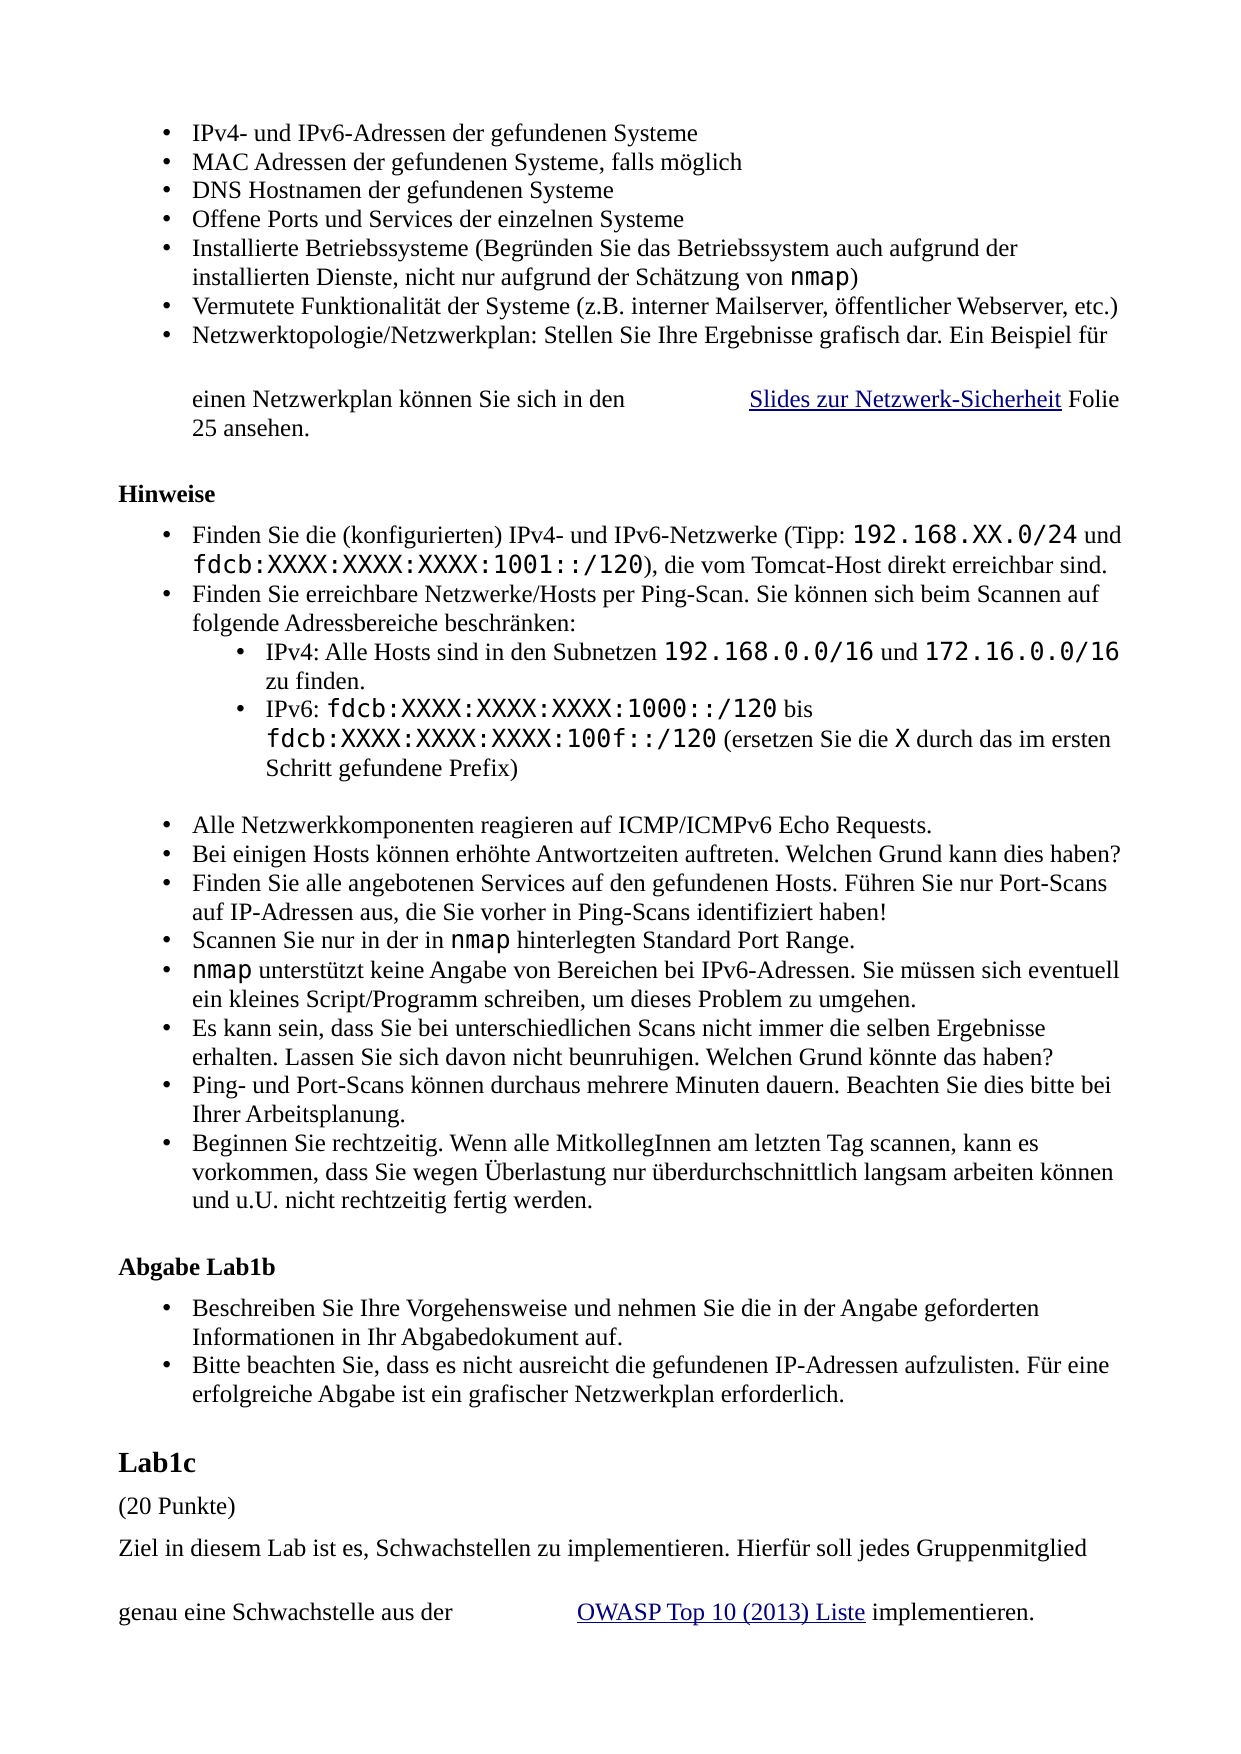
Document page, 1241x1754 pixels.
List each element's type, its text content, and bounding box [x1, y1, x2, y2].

list Bei einigen Hosts können erhöhte Antwortzeiten auftreten. Welchen Grund kann dies haben? [162, 839, 1122, 868]
list Alle Netzwerkkomponenten reagieren auf ICMP/ICMPv6 Echo Requests. [162, 811, 1122, 839]
list Beginnen Sie rechtzeitig. Wenn alle MitkollegInnen am letzten Tag scannen, kann es vorkommen, dass Sie wegen Überlastung nur überdurchschnittlich langsam arbeiten können und u.U. nicht rechtzeitig fertig werden. [162, 1128, 1122, 1214]
list Ping- und Port-Scans können durchaus mehrere Minuten dauern. Beachten Sie dies bitte bei Ihrer Arbeitsplanung. [162, 1070, 1122, 1128]
list Vermutete Funktionalität der Systeme (z.B. interner Mailserver, öffentlicher Webserver, etc.) [162, 291, 1122, 320]
list Scannen Sie nur in der in nmap hinterlegten Standard Port Range. [162, 926, 1122, 955]
list Beschreiben Sie Ihre Vorgehensweise und nehmen Sie die in der Angabe geforderten Informationen in Ihr Abgabedokument auf. [162, 1293, 1122, 1350]
subtitle Hinweise [118, 479, 1122, 508]
list MAC Adressen der gefundenen Systeme, falls möglich [162, 147, 1122, 176]
list Netzwerktopologie/Netzwerkplan: Stellen Sie Ihre Ergebnisse grafisch dar. Ein Beispiel für einen Netzwerkplan können Sie sich in den Slides zur Netzwerk-Sicherheit Folie 25 ansehen. [162, 320, 1122, 442]
text (20 Punkte) [118, 1491, 1122, 1520]
list DNS Hostnamen der gefundenen Systeme [162, 176, 1122, 204]
list IPv4: Alle Hosts sind in den Subnetzen 192.168.0.0/16 und 172.16.0.0/16 zu finden. [236, 637, 1122, 694]
list IPv4- und IPv6-Adressen der gefundenen Systeme [162, 118, 1122, 147]
subtitle Abgabe Lab1b [118, 1252, 1122, 1280]
list Offene Ports und Services der einzelnen Systeme [162, 204, 1122, 233]
list Finden Sie erreichbare Netzwerke/Hosts per Ping-Scan. Sie können sich beim Scannen auf folgende Adressbereiche beschränken: [162, 579, 1122, 637]
list Finden Sie die (konfigurierten) IPv4- und IPv6-Netzwerke (Tipp: 192.168.XX.0/24 und fdcb:XXXX:XXXX:XXXX:1001::/120), die vom Tomcat-Host direkt erreichbar sind. [162, 521, 1122, 579]
text Ziel in diesem Lab ist es, Schwachstellen zu implementieren. Hierfür soll jedes Gruppenmitglied genau eine Schwachstelle aus der OWASP Top 10 (2013) Liste implementieren. [118, 1533, 1122, 1626]
list Bitte beachten Sie, dass es nicht ausreicht die gefundenen IP-Adressen aufzulisten. Für eine erfolgreiche Abgabe ist ein grafischer Netzwerkplan erforderlich. [162, 1350, 1122, 1408]
list Es kann sein, dass Sie bei unterschiedlichen Scans nicht immer die selben Ergebnisse erhalten. Lassen Sie sich davon nicht beunruhigen. Welchen Grund könnte das haben? [162, 1013, 1122, 1070]
list Installierte Betriebssysteme (Begründen Sie das Betriebssystem auch aufgrund der installierten Dienste, nicht nur aufgrund der Schätzung von nmap) [162, 233, 1122, 291]
list Finden Sie alle angebotenen Services auf den gefundenen Hosts. Führen Sie nur Port-Scans auf IP-Adressen aus, die Sie vorher in Ping-Scans identifiziert haben! [162, 868, 1122, 926]
subtitle Lab1c [118, 1445, 1122, 1479]
list IPv6: fdcb:XXXX:XXXX:XXXX:1000::/120 bis fdcb:XXXX:XXXX:XXXX:100f::/120 (ersetzen Sie die X durch das im ersten Schritt gefundene Prefix) [236, 694, 1122, 782]
list nmap unterstützt keine Angabe von Bereichen bei IPv6-Adressen. Sie müssen sich eventuell ein kleines Script/Programm schreiben, um dieses Problem zu umgehen. [162, 955, 1122, 1013]
